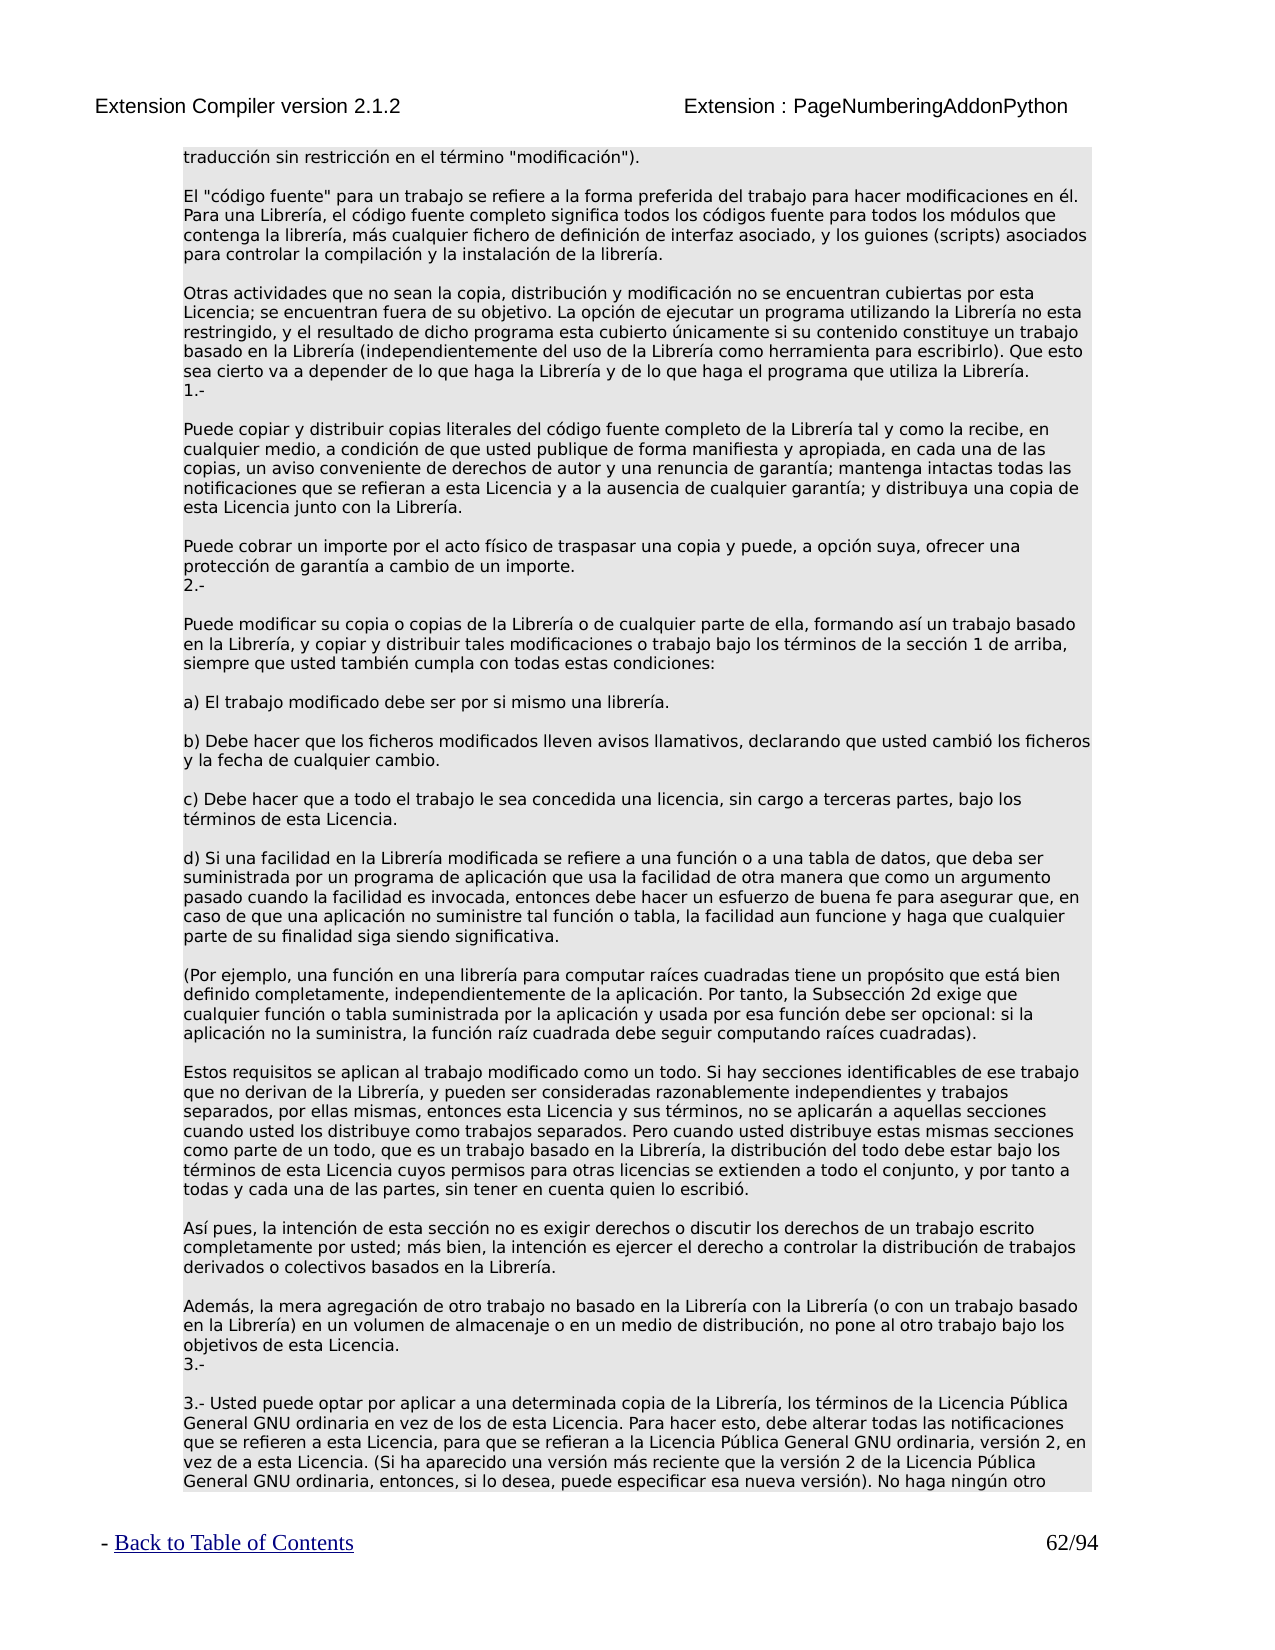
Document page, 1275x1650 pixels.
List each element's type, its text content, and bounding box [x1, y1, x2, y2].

text 3.- Usted puede optar por aplicar a una determinada copia de la Librería, los términos de la Licencia Pública General GNU ordinaria en vez de los de esta Licencia. Para hacer esto, debe alterar todas las notificaciones que se refieren a esta Licencia, para que se refieran a la Licencia Pública General GNU ordinaria, versión 2, en vez de a esta Licencia. (Si ha aparecido una versión más reciente que la versión 2 de la Licencia Pública General GNU ordinaria, entonces, si lo desea, puede especificar esa nueva versión). No haga ningún otro [183, 1394, 1092, 1492]
text 1.- [183, 381, 1092, 401]
text traducción sin restricción en el término "modificación"). [183, 147, 1092, 167]
text a) El trabajo modificado debe ser por si mismo una librería. [183, 693, 1092, 712]
text Puede copiar y distribuir copias literales del código fuente completo de la Librería tal y como la recibe, en cualquier medio, a condición de que usted publique de forma manifiesta y apropiada, en cada una de las copias, un aviso conveniente de derechos de autor y una renuncia de garantía; mantenga intactas todas las notificaciones que se refieran a esta Licencia y a la ausencia de cualquier garantía; y distribuya una copia de esta Licencia junto con la Librería. [183, 420, 1092, 518]
text 3.- [183, 1355, 1092, 1375]
text Estos requisitos se aplican al trabajo modificado como un todo. Si hay secciones identificables de ese trabajo que no derivan de la Librería, y pueden ser consideradas razonablemente independientes y trabajos separados, por ellas mismas, entonces esta Licencia y sus términos, no se aplicarán a aquellas secciones cuando usted los distribuye como trabajos separados. Pero cuando usted distribuye estas mismas secciones como parte de un todo, que es un trabajo basado en la Librería, la distribución del todo debe estar bajo los términos de esta Licencia cuyos permisos para otras licencias se extienden a todo el conjunto, y por tanto a todas y cada una de las partes, sin tener en cuenta quien lo escribió. [183, 1063, 1092, 1199]
text Así pues, la intención de esta sección no es exigir derechos o discutir los derechos de un trabajo escrito completamente por usted; más bien, la intención es ejercer el derecho a controlar la distribución de trabajos derivados o colectivos basados en la Librería. [183, 1219, 1092, 1277]
text Puede cobrar un importe por el acto físico de traspasar una copia y puede, a opción suya, ofrecer una protección de garantía a cambio de un importe. [183, 537, 1092, 576]
text Puede modificar su copia o copias de la Librería o de cualquier parte de ella, formando así un trabajo basado en la Librería, y copiar y distribuir tales modificaciones o trabajo bajo los términos de la sección 1 de arriba, siempre que usted también cumpla con todas estas condiciones: [183, 615, 1092, 673]
text 2.- [183, 576, 1092, 596]
text b) Debe hacer que los ficheros modificados lleven avisos llamativos, declarando que usted cambió los ficheros y la fecha de cualquier cambio. [183, 732, 1092, 771]
text (Por ejemplo, una función en una librería para computar raíces cuadradas tiene un propósito que está bien definido completamente, independientemente de la aplicación. Por tanto, la Subsección 2d exige que cualquier función o tabla suministrada por la aplicación y usada por esa función debe ser opcional: si la aplicación no la suministra, la función raíz cuadrada debe seguir computando raíces cuadradas). [183, 966, 1092, 1043]
text c) Debe hacer que a todo el trabajo le sea concedida una licencia, sin cargo a terceras partes, bajo los términos de esta Licencia. [183, 790, 1092, 829]
text Otras actividades que no sean la copia, distribución y modificación no se encuentran cubiertas por esta Licencia; se encuentran fuera de su objetivo. La opción de ejecutar un programa utilizando la Librería no esta restringido, y el resultado de dicho programa esta cubierto únicamente si su contenido constituye un trabajo basado en la Librería (independientemente del uso de la Librería como herramienta para escribirlo). Que esto sea cierto va a depender de lo que haga la Librería y de lo que haga el programa que utiliza la Librería. [183, 284, 1092, 381]
text d) Si una facilidad en la Librería modificada se refiere a una función o a una tabla de datos, que deba ser suministrada por un programa de aplicación que usa la facilidad de otra manera que como un argumento pasado cuando la facilidad es invocada, entonces debe hacer un esfuerzo de buena fe para asegurar que, en caso de que una aplicación no suministre tal función o tabla, la facilidad aun funcione y haga que cualquier parte de su finalidad siga siendo significativa. [183, 849, 1092, 946]
text Además, la mera agregación de otro trabajo no basado en la Librería con la Librería (o con un trabajo basado en la Librería) en un volumen de almacenaje o en un medio de distribución, no pone al otro trabajo bajo los objetivos de esta Licencia. [183, 1297, 1092, 1355]
text El "código fuente" para un trabajo se refiere a la forma preferida del trabajo para hacer modificaciones en él. Para una Librería, el código fuente completo significa todos los códigos fuente para todos los módulos que contenga la librería, más cualquier fichero de definición de interfaz asociado, y los guiones (scripts) asociados para controlar la compilación y la instalación de la librería. [183, 186, 1092, 264]
